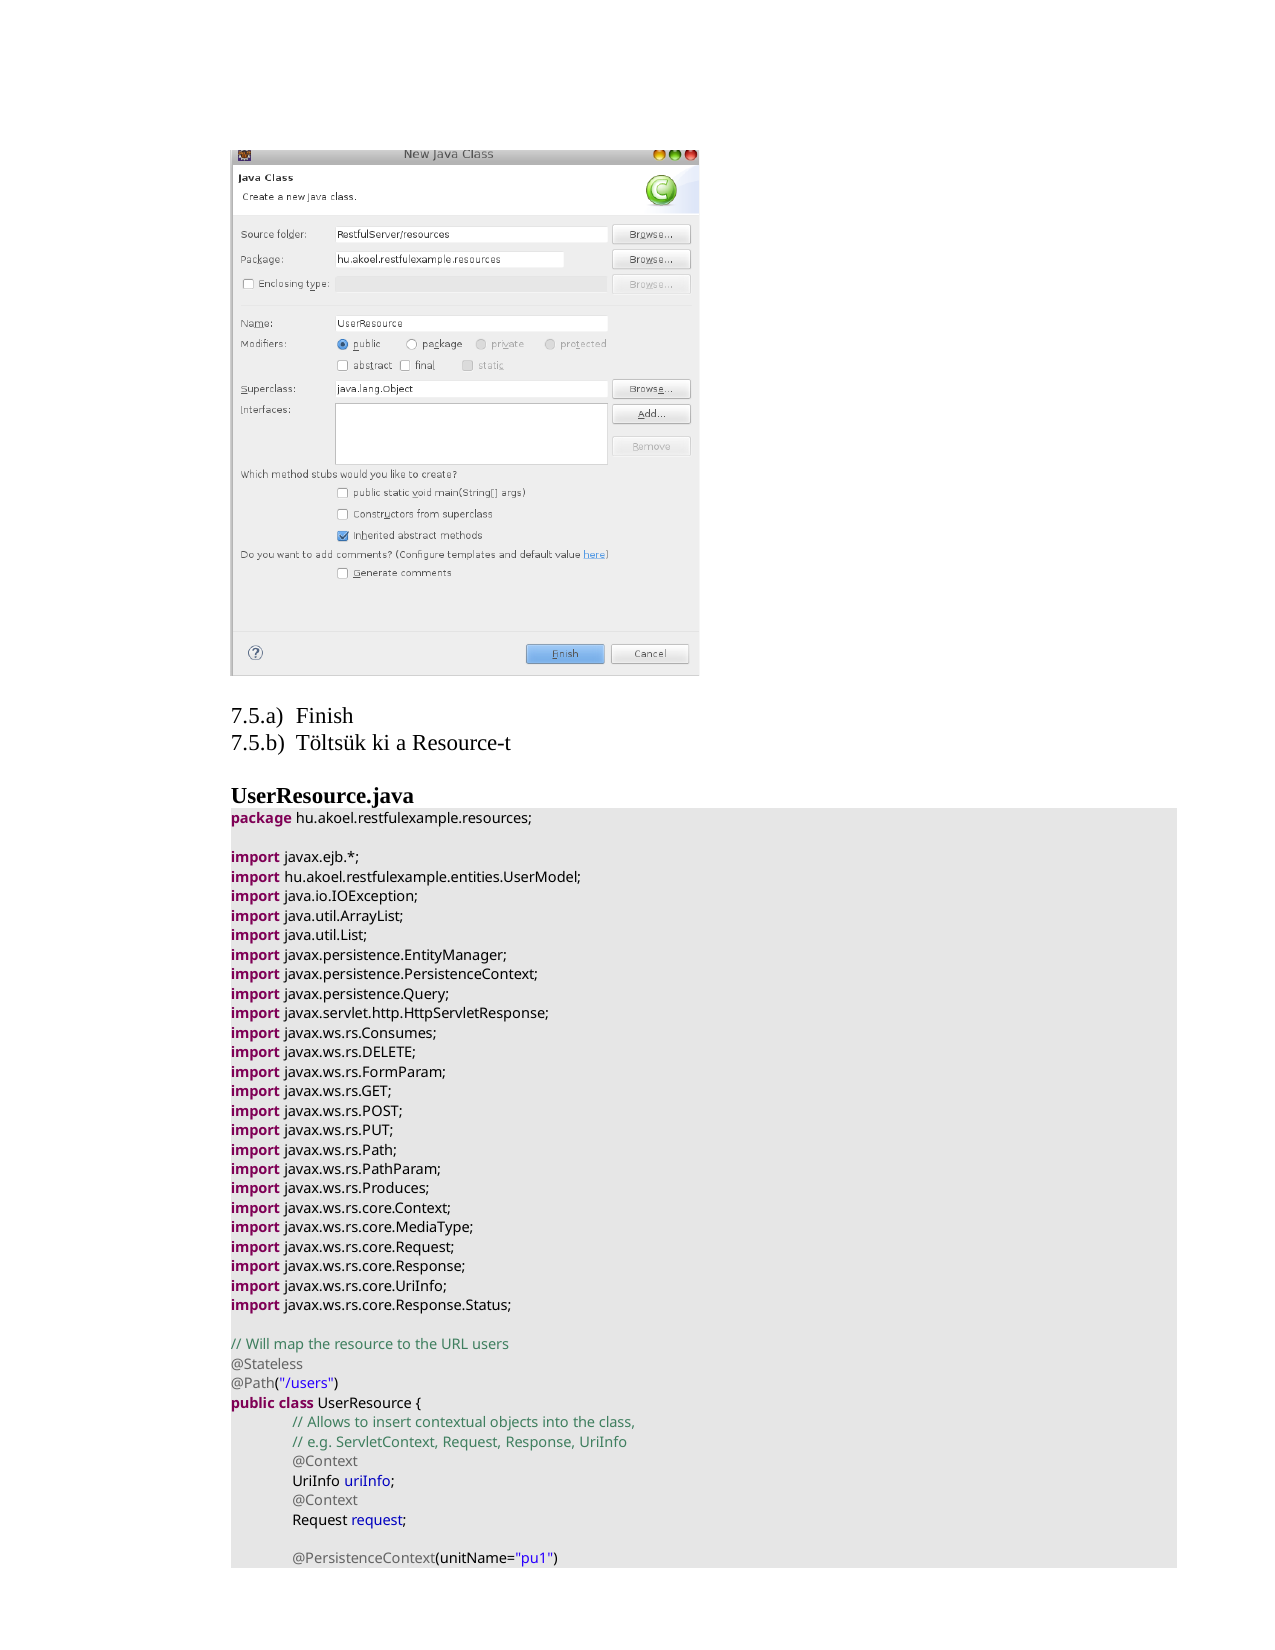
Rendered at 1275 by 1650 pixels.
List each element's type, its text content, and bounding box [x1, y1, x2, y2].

text import javax.ws.rs.PUT; [231, 1120, 1177, 1139]
text import javax.persistence.EntityManager; [231, 944, 1177, 964]
text import java.util.ArrayList; [231, 906, 1177, 925]
text @Path("/users") [231, 1373, 1177, 1393]
text import javax.ws.rs.PathParam; [231, 1159, 1177, 1178]
text @Context [231, 1490, 1177, 1509]
text package hu.akoel.restfulexample.resources; [231, 808, 1177, 828]
text import javax.ws.rs.core.Response; [231, 1256, 1177, 1276]
text import javax.ws.rs.GET; [231, 1081, 1177, 1100]
text import javax.persistence.PersistenceContext; [231, 964, 1177, 983]
text import javax.ws.rs.core.UriInfo; [231, 1276, 1177, 1295]
subtitle Töltsük ki a Resource-t [231, 728, 1177, 755]
text import javax.ws.rs.core.Context; [231, 1198, 1177, 1217]
text import javax.ws.rs.core.Response.Status; [231, 1295, 1177, 1315]
text import javax.servlet.http.HttpServletResponse; [231, 1003, 1177, 1022]
text import javax.ws.rs.FormParam; [231, 1061, 1177, 1081]
text @Context [231, 1451, 1177, 1471]
text import javax.ws.rs.core.Request; [231, 1237, 1177, 1256]
text // Will map the resource to the URL users [231, 1334, 1177, 1354]
text public class UserResource { [231, 1393, 1177, 1412]
text // Allows to insert contextual objects into the class, [231, 1412, 1177, 1432]
text import javax.ws.rs.DELETE; [231, 1042, 1177, 1061]
picture [230, 150, 700, 676]
text import javax.ws.rs.POST; [231, 1100, 1177, 1120]
text Request request; [231, 1509, 1177, 1529]
text @PersistenceContext(unitName="pu1") [231, 1548, 1177, 1568]
text import javax.persistence.Query; [231, 983, 1177, 1003]
subtitle UserResource.java [231, 782, 1177, 808]
text import javax.ws.rs.Produces; [231, 1178, 1177, 1198]
text import javax.ejb.*; [231, 847, 1177, 867]
text @Stateless [231, 1354, 1177, 1373]
text UriInfo uriInfo; [231, 1471, 1177, 1490]
text import javax.ws.rs.Path; [231, 1139, 1177, 1159]
text import hu.akoel.restfulexample.entities.UserModel; [231, 867, 1177, 886]
text import java.io.IOException; [231, 886, 1177, 906]
text // e.g. ServletContext, Request, Response, UriInfo [231, 1432, 1177, 1451]
text import java.util.List; [231, 925, 1177, 944]
text import javax.ws.rs.Consumes; [231, 1022, 1177, 1042]
text import javax.ws.rs.core.MediaType; [231, 1217, 1177, 1237]
subtitle Finish [231, 702, 1177, 728]
